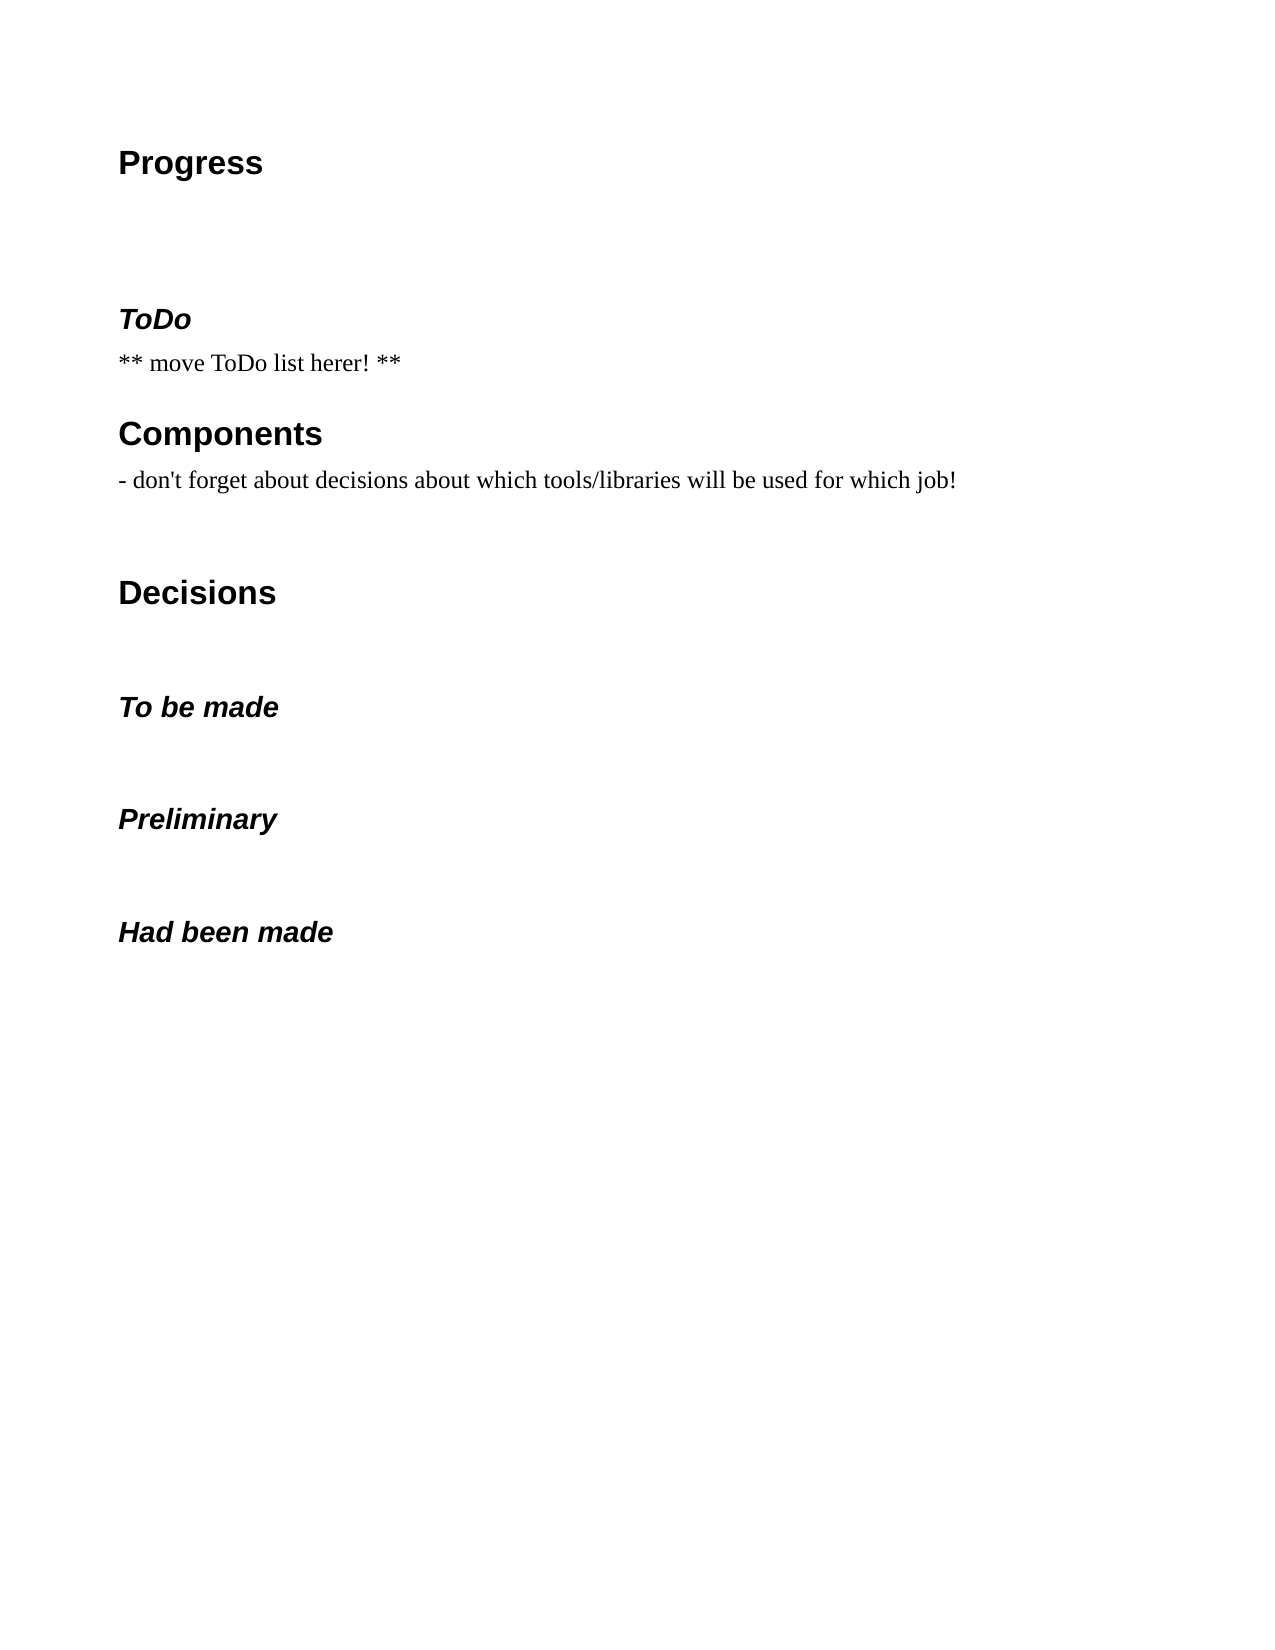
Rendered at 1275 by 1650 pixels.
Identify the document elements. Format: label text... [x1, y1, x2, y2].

subtitle Progress [118, 143, 1157, 182]
subtitle ToDo [118, 302, 1157, 335]
text ** move ToDo list herer! ** [118, 348, 1157, 377]
subtitle Components [118, 414, 1157, 453]
text - don't forget about decisions about which tools/libraries will be used for which job! [118, 465, 1157, 494]
subtitle Decisions [118, 573, 1157, 611]
subtitle To be made [118, 690, 1157, 724]
subtitle Had been made [118, 915, 1157, 948]
subtitle Preliminary [118, 802, 1157, 836]
